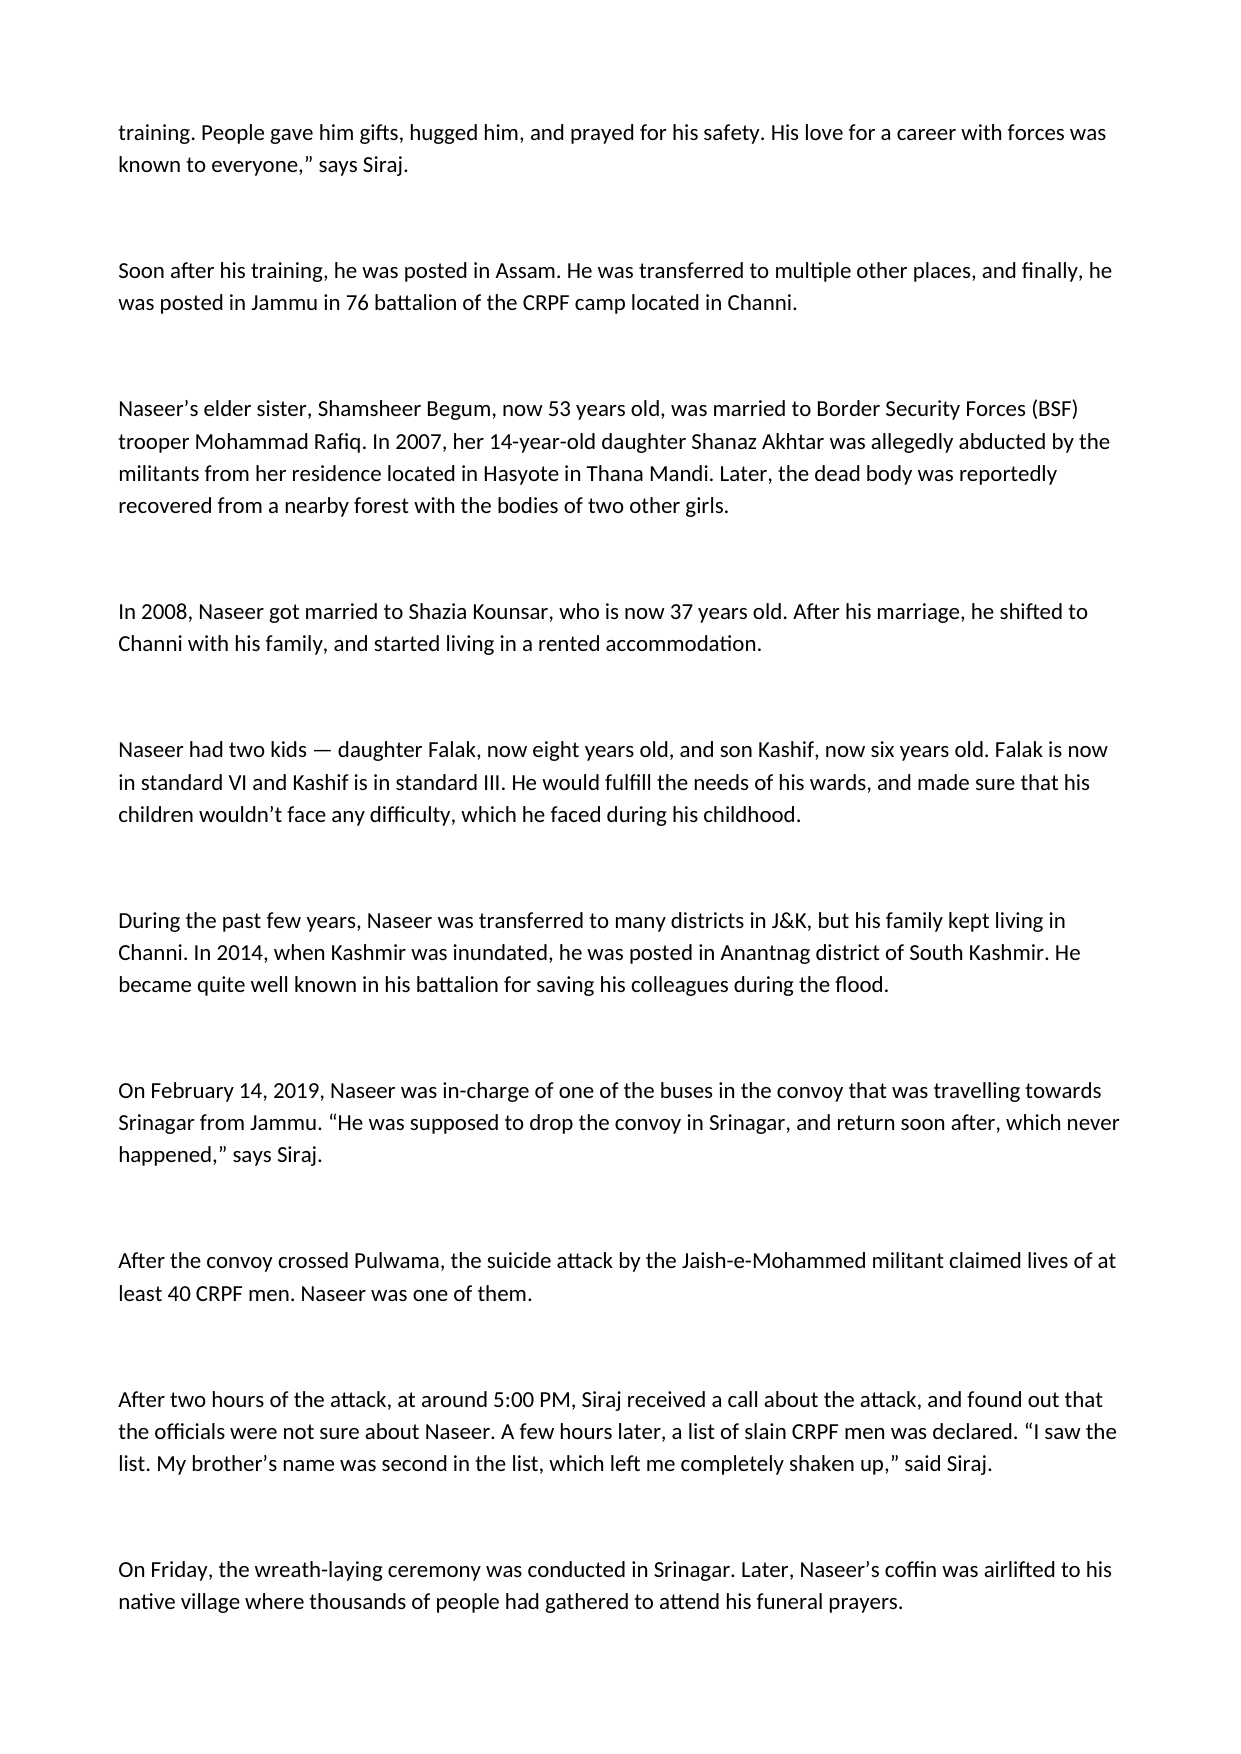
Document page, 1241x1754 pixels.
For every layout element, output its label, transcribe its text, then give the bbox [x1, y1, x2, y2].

text Naseer’s elder sister, Shamsheer Begum, now 53 years old, was married to Border Security Forces (BSF) trooper Mohammad Rafiq. In 2007, her 14-year-old daughter Shanaz Akhtar was allegedly abducted by the militants from her residence located in Hasyote in Thana Mandi. Later, the dead body was reportedly recovered from a nearby forest with the bodies of two other girls. [118, 394, 1122, 519]
text Naseer had two kids — daughter Falak, now eight years old, and son Kashif, now six years old. Falak is now in standard VI and Kashif is in standard III. He would fulfill the needs of his wards, and made sure that his children wouldn’t face any difficulty, which he faced during his childhood. [118, 735, 1122, 828]
text training. People gave him gifts, hugged him, and prayed for his safety. His love for a career with forces was known to everyone,” says Siraj. [118, 118, 1122, 178]
text Soon after his training, he was posted in Assam. He was transferred to multiple other places, and finally, he was posted in Jammu in 76 battalion of the CRPF camp located in Channi. [118, 256, 1122, 317]
text During the past few years, Naseer was transferred to many districts in J&K, but his family kept living in Channi. In 2014, when Kashmir was inundated, he was posted in Anantnag district of South Kashmir. He became quite well known in his battalion for saving his colleagues during the flood. [118, 906, 1122, 998]
text After the convoy crossed Pulwama, the suicide attack by the Jaish-e-Mohammed militant claimed lives of at least 40 CRPF men. Naseer was one of them. [118, 1247, 1122, 1307]
text On February 14, 2019, Naseer was in-charge of one of the buses in the convoy that was travelling towards Srinagar from Jammu. “He was supposed to drop the convoy in Srinagar, and return soon after, which never happened,” says Siraj. [118, 1076, 1122, 1169]
text After two hours of the attack, at around 5:00 PM, Siraj received a call about the attack, and found out that the officials were not sure about Naseer. A few hours later, a list of slain CRPF men was declared. “I saw the list. My brother’s name was second in the list, which left me completely shaken up,” said Siraj. [118, 1385, 1122, 1477]
text In 2008, Naseer got married to Shazia Kounsar, who is now 37 years old. After his marriage, he shifted to Channi with his family, and started living in a rented accommodation. [118, 597, 1122, 657]
text On Friday, the wreath-laying ceremony was conducted in Srinagar. Later, Naseer’s coffin was airlifted to his native village where thousands of people had gathered to attend his funeral prayers. [118, 1555, 1122, 1616]
